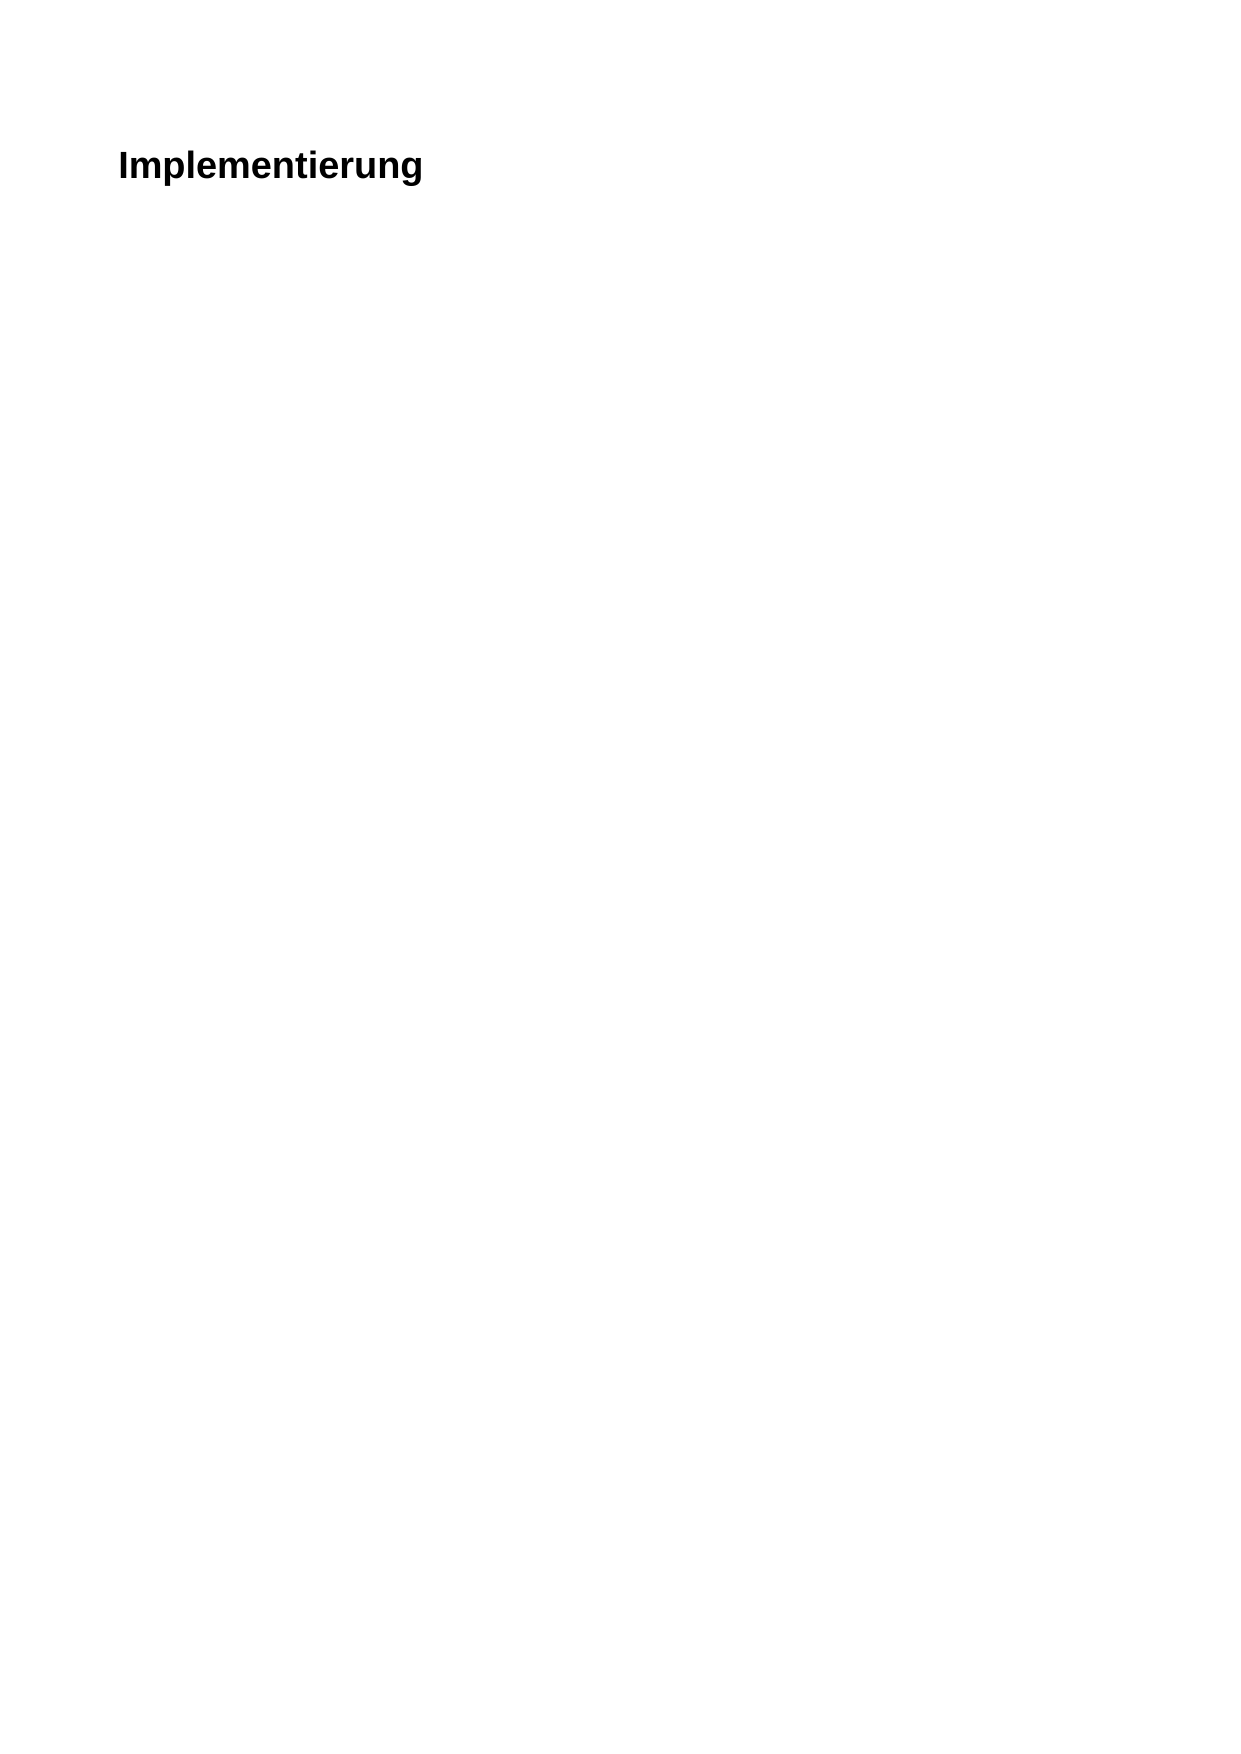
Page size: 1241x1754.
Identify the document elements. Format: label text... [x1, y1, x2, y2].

subtitle Implementierung [118, 143, 1122, 187]
